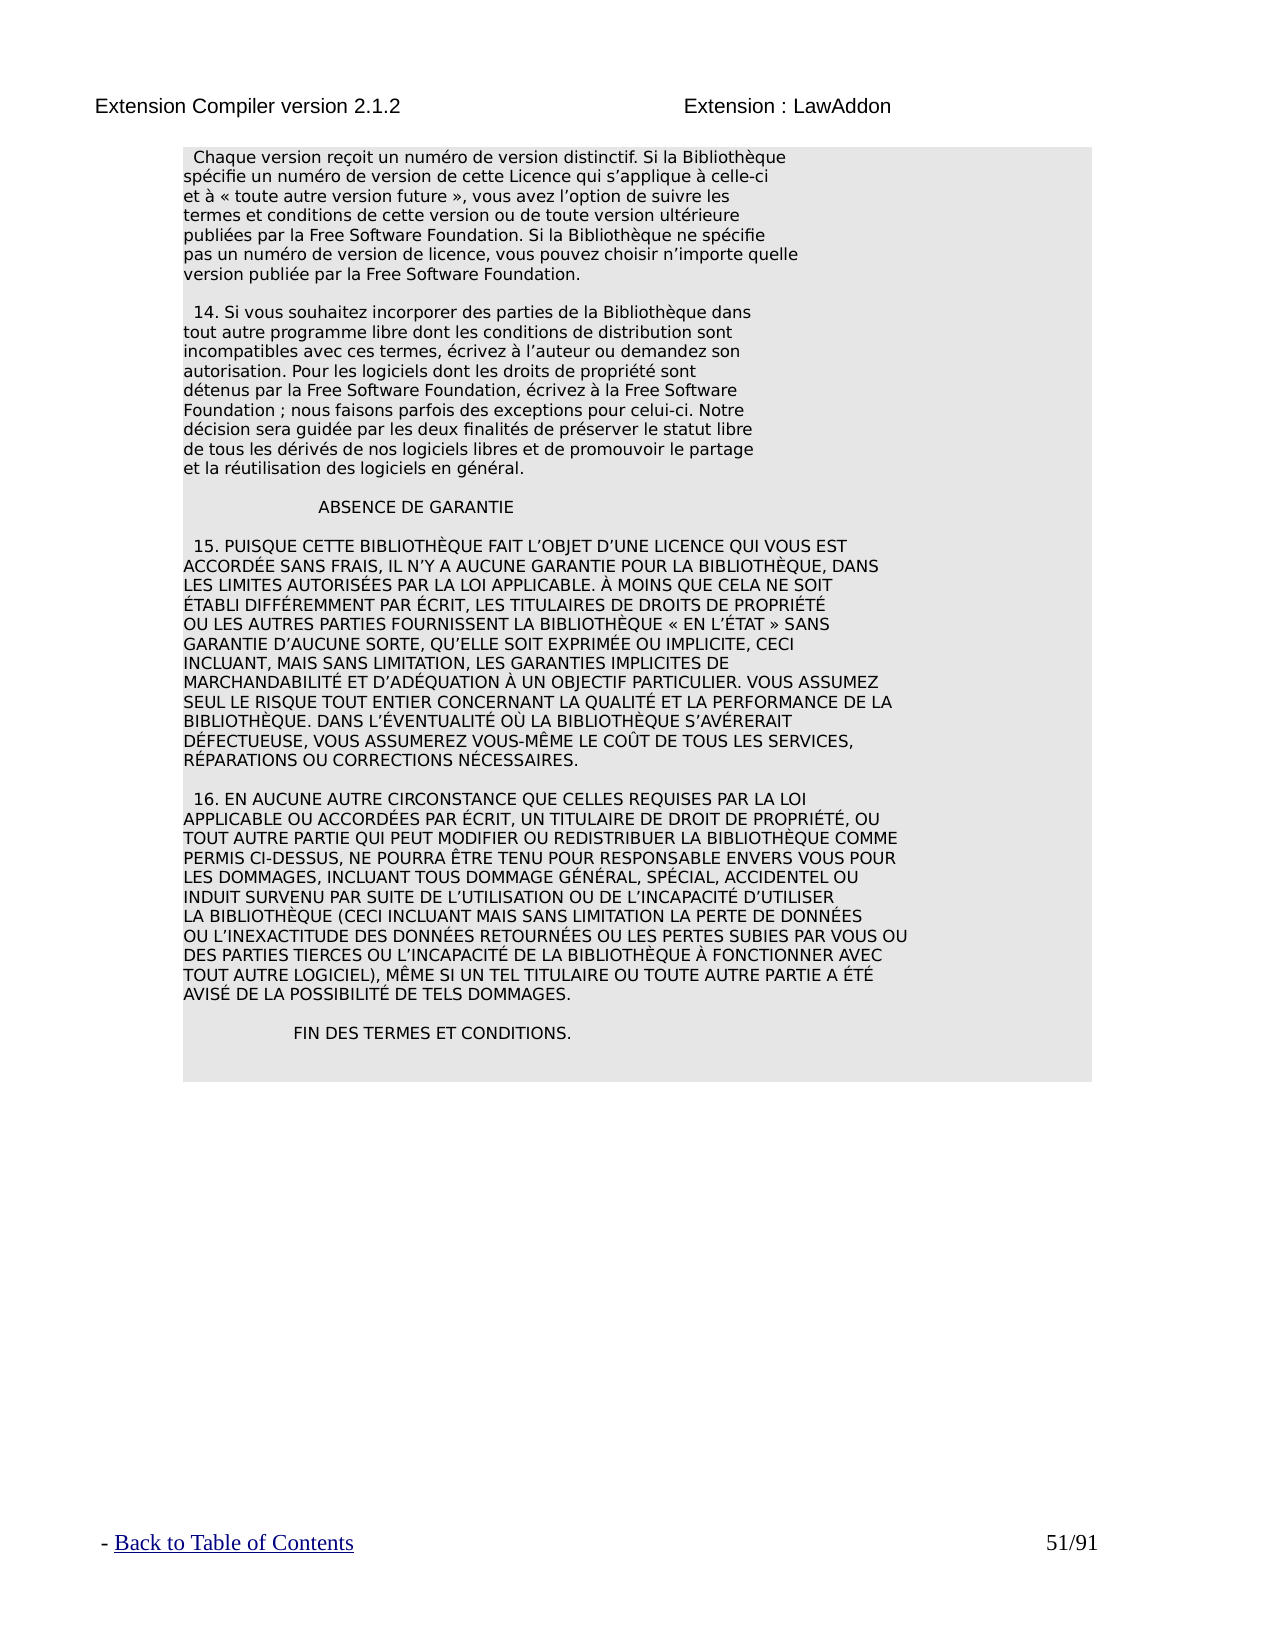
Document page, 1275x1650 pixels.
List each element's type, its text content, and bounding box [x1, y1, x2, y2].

text spécifie un numéro de version de cette Licence qui s’applique à celle-ci [183, 167, 1092, 186]
text TOUT AUTRE PARTIE QUI PEUT MODIFIER OU REDISTRIBUER LA BIBLIOTHÈQUE COMME [183, 829, 1092, 849]
text ACCORDÉE SANS FRAIS, IL N’Y A AUCUNE GARANTIE POUR LA BIBLIOTHÈQUE, DANS [183, 557, 1092, 576]
text Foundation ; nous faisons parfois des exceptions pour celui-ci. Notre [183, 401, 1092, 420]
text RÉPARATIONS OU CORRECTIONS NÉCESSAIRES. [183, 751, 1092, 771]
text termes et conditions de cette version ou de toute version ultérieure [183, 206, 1092, 225]
text LES LIMITES AUTORISÉES PAR LA LOI APPLICABLE. À MOINS QUE CELA NE SOIT [183, 576, 1092, 596]
text pas un numéro de version de licence, vous pouvez choisir n’importe quelle [183, 245, 1092, 264]
text OU LES AUTRES PARTIES FOURNISSENT LA BIBLIOTHÈQUE « EN L’ÉTAT » SANS [183, 615, 1092, 634]
text MARCHANDABILITÉ ET D’ADÉQUATION À UN OBJECTIF PARTICULIER. VOUS ASSUMEZ [183, 673, 1092, 693]
text SEUL LE RISQUE TOUT ENTIER CONCERNANT LA QUALITÉ ET LA PERFORMANCE DE LA [183, 693, 1092, 712]
text AVISÉ DE LA POSSIBILITÉ DE TELS DOMMAGES. [183, 985, 1092, 1004]
text de tous les dérivés de nos logiciels libres et de promouvoir le partage [183, 440, 1092, 459]
text DÉFECTUEUSE, VOUS ASSUMEREZ VOUS-MÊME LE COÛT DE TOUS LES SERVICES, [183, 732, 1092, 751]
text BIBLIOTHÈQUE. DANS L’ÉVENTUALITÉ OÙ LA BIBLIOTHÈQUE S’AVÉRERAIT [183, 712, 1092, 732]
text OU L’INEXACTITUDE DES DONNÉES RETOURNÉES OU LES PERTES SUBIES PAR VOUS OU [183, 927, 1092, 946]
text TOUT AUTRE LOGICIEL), MÊME SI UN TEL TITULAIRE OU TOUTE AUTRE PARTIE A ÉTÉ [183, 966, 1092, 985]
text LES DOMMAGES, INCLUANT TOUS DOMMAGE GÉNÉRAL, SPÉCIAL, ACCIDENTEL OU [183, 868, 1092, 888]
text DES PARTIES TIERCES OU L’INCAPACITÉ DE LA BIBLIOTHÈQUE À FONCTIONNER AVEC [183, 946, 1092, 966]
text INDUIT SURVENU PAR SUITE DE L’UTILISATION OU DE L’INCAPACITÉ D’UTILISER [183, 888, 1092, 907]
text 15. PUISQUE CETTE BIBLIOTHÈQUE FAIT L’OBJET D’UNE LICENCE QUI VOUS EST [183, 537, 1092, 557]
text et la réutilisation des logiciels en général. [183, 459, 1092, 479]
text version publiée par la Free Software Foundation. [183, 264, 1092, 284]
text ABSENCE DE GARANTIE [183, 498, 1092, 518]
text décision sera guidée par les deux finalités de préserver le statut libre [183, 420, 1092, 440]
text LA BIBLIOTHÈQUE (CECI INCLUANT MAIS SANS LIMITATION LA PERTE DE DONNÉES [183, 907, 1092, 927]
text publiées par la Free Software Foundation. Si la Bibliothèque ne spécifie [183, 225, 1092, 245]
text 14. Si vous souhaitez incorporer des parties de la Bibliothèque dans [183, 303, 1092, 323]
text PERMIS CI-DESSUS, NE POURRA ÊTRE TENU POUR RESPONSABLE ENVERS VOUS POUR [183, 849, 1092, 868]
text tout autre programme libre dont les conditions de distribution sont [183, 323, 1092, 342]
text autorisation. Pour les logiciels dont les droits de propriété sont [183, 362, 1092, 381]
text FIN DES TERMES ET CONDITIONS. [183, 1024, 1092, 1043]
text incompatibles avec ces termes, écrivez à l’auteur ou demandez son [183, 342, 1092, 362]
text INCLUANT, MAIS SANS LIMITATION, LES GARANTIES IMPLICITES DE [183, 654, 1092, 673]
text GARANTIE D’AUCUNE SORTE, QU’ELLE SOIT EXPRIMÉE OU IMPLICITE, CECI [183, 634, 1092, 654]
text 16. EN AUCUNE AUTRE CIRCONSTANCE QUE CELLES REQUISES PAR LA LOI [183, 790, 1092, 810]
text Chaque version reçoit un numéro de version distinctif. Si la Bibliothèque [183, 147, 1092, 167]
text ÉTABLI DIFFÉREMMENT PAR ÉCRIT, LES TITULAIRES DE DROITS DE PROPRIÉTÉ [183, 596, 1092, 615]
text détenus par la Free Software Foundation, écrivez à la Free Software [183, 381, 1092, 401]
text APPLICABLE OU ACCORDÉES PAR ÉCRIT, UN TITULAIRE DE DROIT DE PROPRIÉTÉ, OU [183, 810, 1092, 829]
text et à « toute autre version future », vous avez l’option de suivre les [183, 186, 1092, 206]
